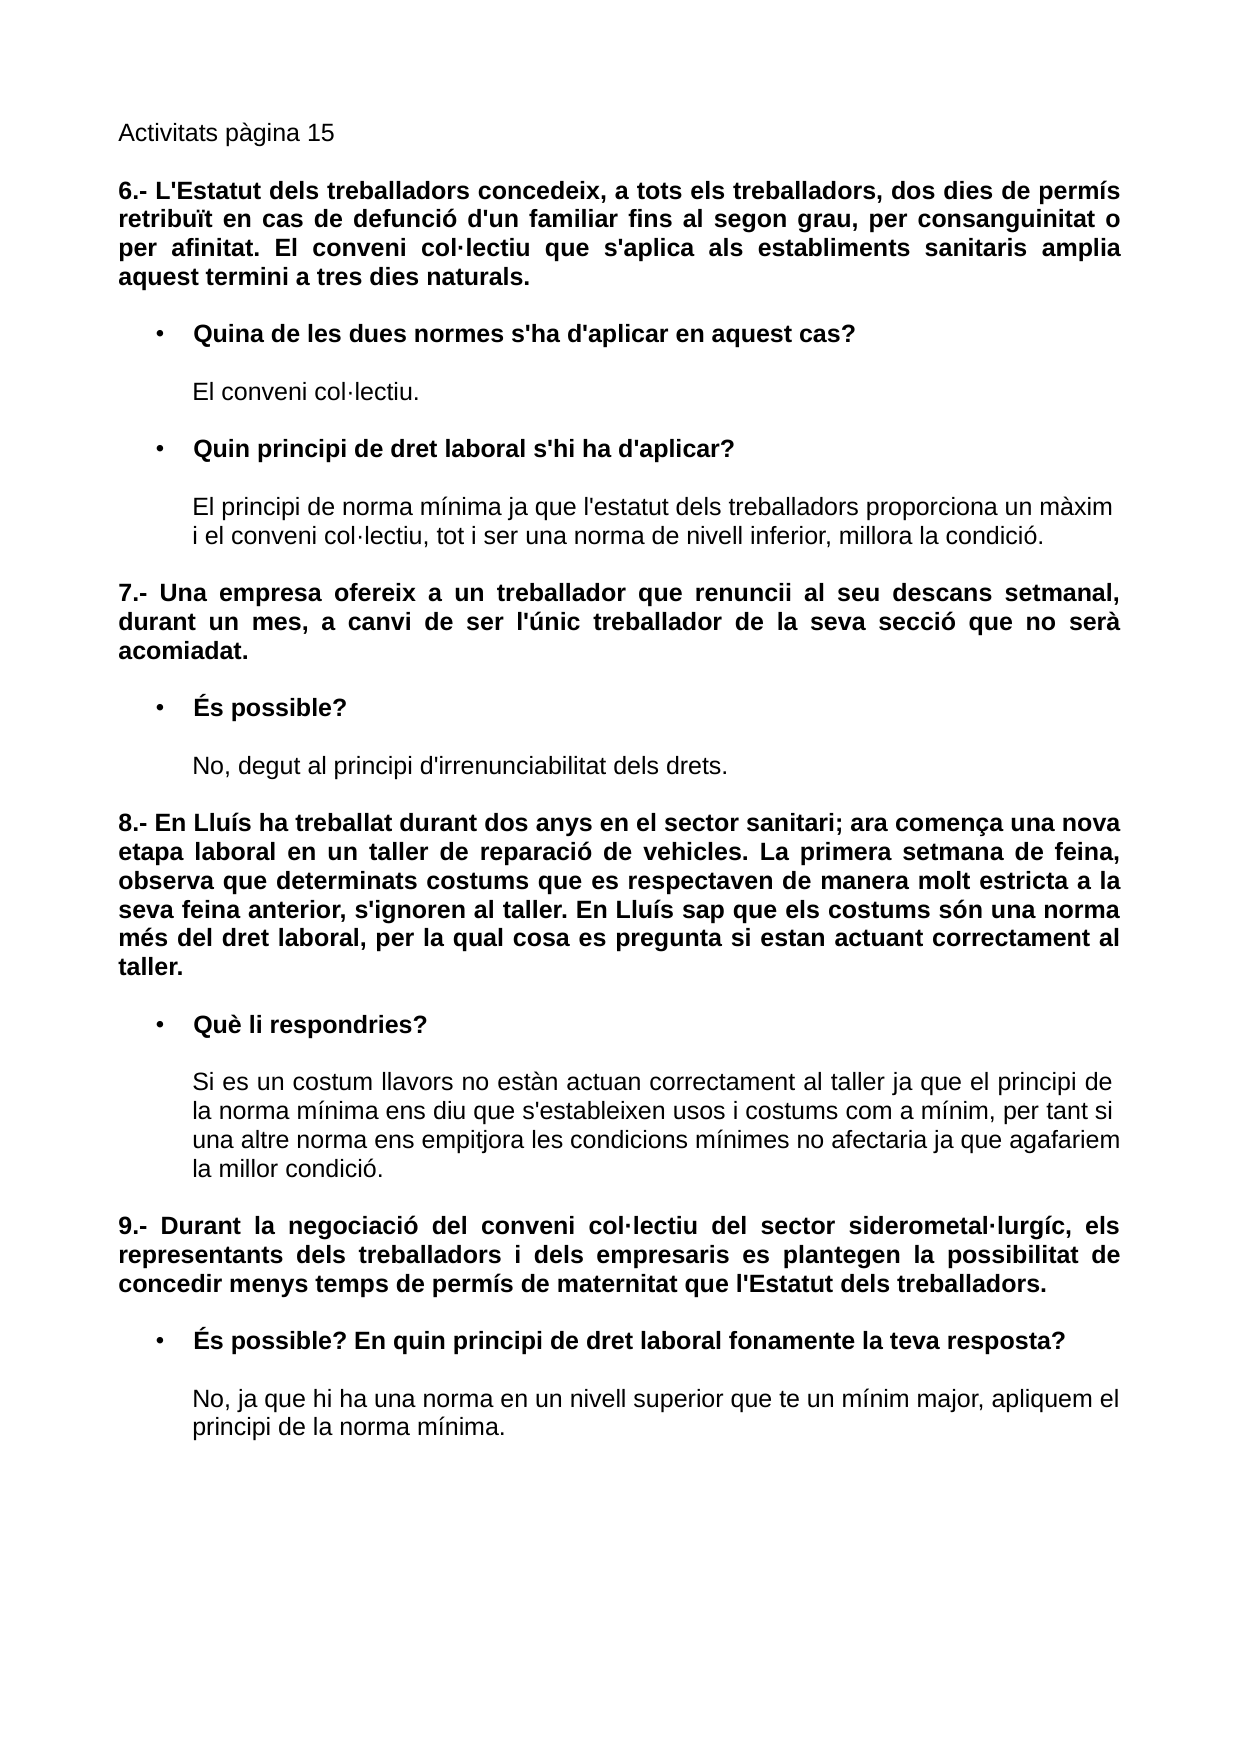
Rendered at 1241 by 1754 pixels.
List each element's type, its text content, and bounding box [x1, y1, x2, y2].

list Què li respondries? [156, 1010, 1122, 1038]
text El principi de norma mínima ja que l'estatut dels treballadors proporciona un màxim i el conveni col·lectiu, tot i ser una norma de nivell inferior, millora la condició. [118, 492, 1122, 549]
text 9.- Durant la negociació del conveni col·lectiu del sector siderometal·lurgíc, els representants dels treballadors i dels empresaris es plantegen la possibilitat de concedir menys temps de permís de maternitat que l'Estatut dels treballadors. [118, 1211, 1122, 1297]
list Quina de les dues normes s'ha d'aplicar en aquest cas? [156, 319, 1122, 348]
text Activitats pàgina 15 [118, 118, 1122, 147]
text No, ja que hi ha una norma en un nivell superior que te un mínim major, apliquem el principi de la norma mínima. [118, 1384, 1122, 1441]
list És possible? [156, 693, 1122, 722]
text No, degut al principi d'irrenunciabilitat dels drets. [118, 751, 1122, 780]
text 7.- Una empresa ofereix a un treballador que renuncii al seu descans setmanal, durant un mes, a canvi de ser l'únic treballador de la seva secció que no serà acomiadat. [118, 578, 1122, 664]
text El conveni col·lectiu. [118, 377, 1122, 406]
text 8.- En Lluís ha treballat durant dos anys en el sector sanitari; ara comença una nova etapa laboral en un taller de reparació de vehicles. La primera setmana de feina, observa que determinats costums que es respectaven de manera molt estricta a la seva feina anterior, s'ignoren al taller. En Lluís sap que els costums són una norma més del dret laboral, per la qual cosa es pregunta si estan actuant correctament al taller. [118, 808, 1122, 981]
list És possible? En quin principi de dret laboral fonamente la teva resposta? [156, 1326, 1122, 1355]
list Quin principi de dret laboral s'hi ha d'aplicar? [156, 434, 1122, 463]
text Si es un costum llavors no estàn actuan correctament al taller ja que el principi de la norma mínima ens diu que s'estableixen usos i costums com a mínim, per tant si una altre norma ens empitjora les condicions mínimes no afectaria ja que agafariem la millor condició. [118, 1067, 1122, 1182]
text 6.- L'Estatut dels treballadors concedeix, a tots els treballadors, dos dies de permís retribuït en cas de defunció d'un familiar fins al segon grau, per consanguinitat o per afinitat. El conveni col·lectiu que s'aplica als establiments sanitaris amplia aquest termini a tres dies naturals. [118, 176, 1122, 291]
